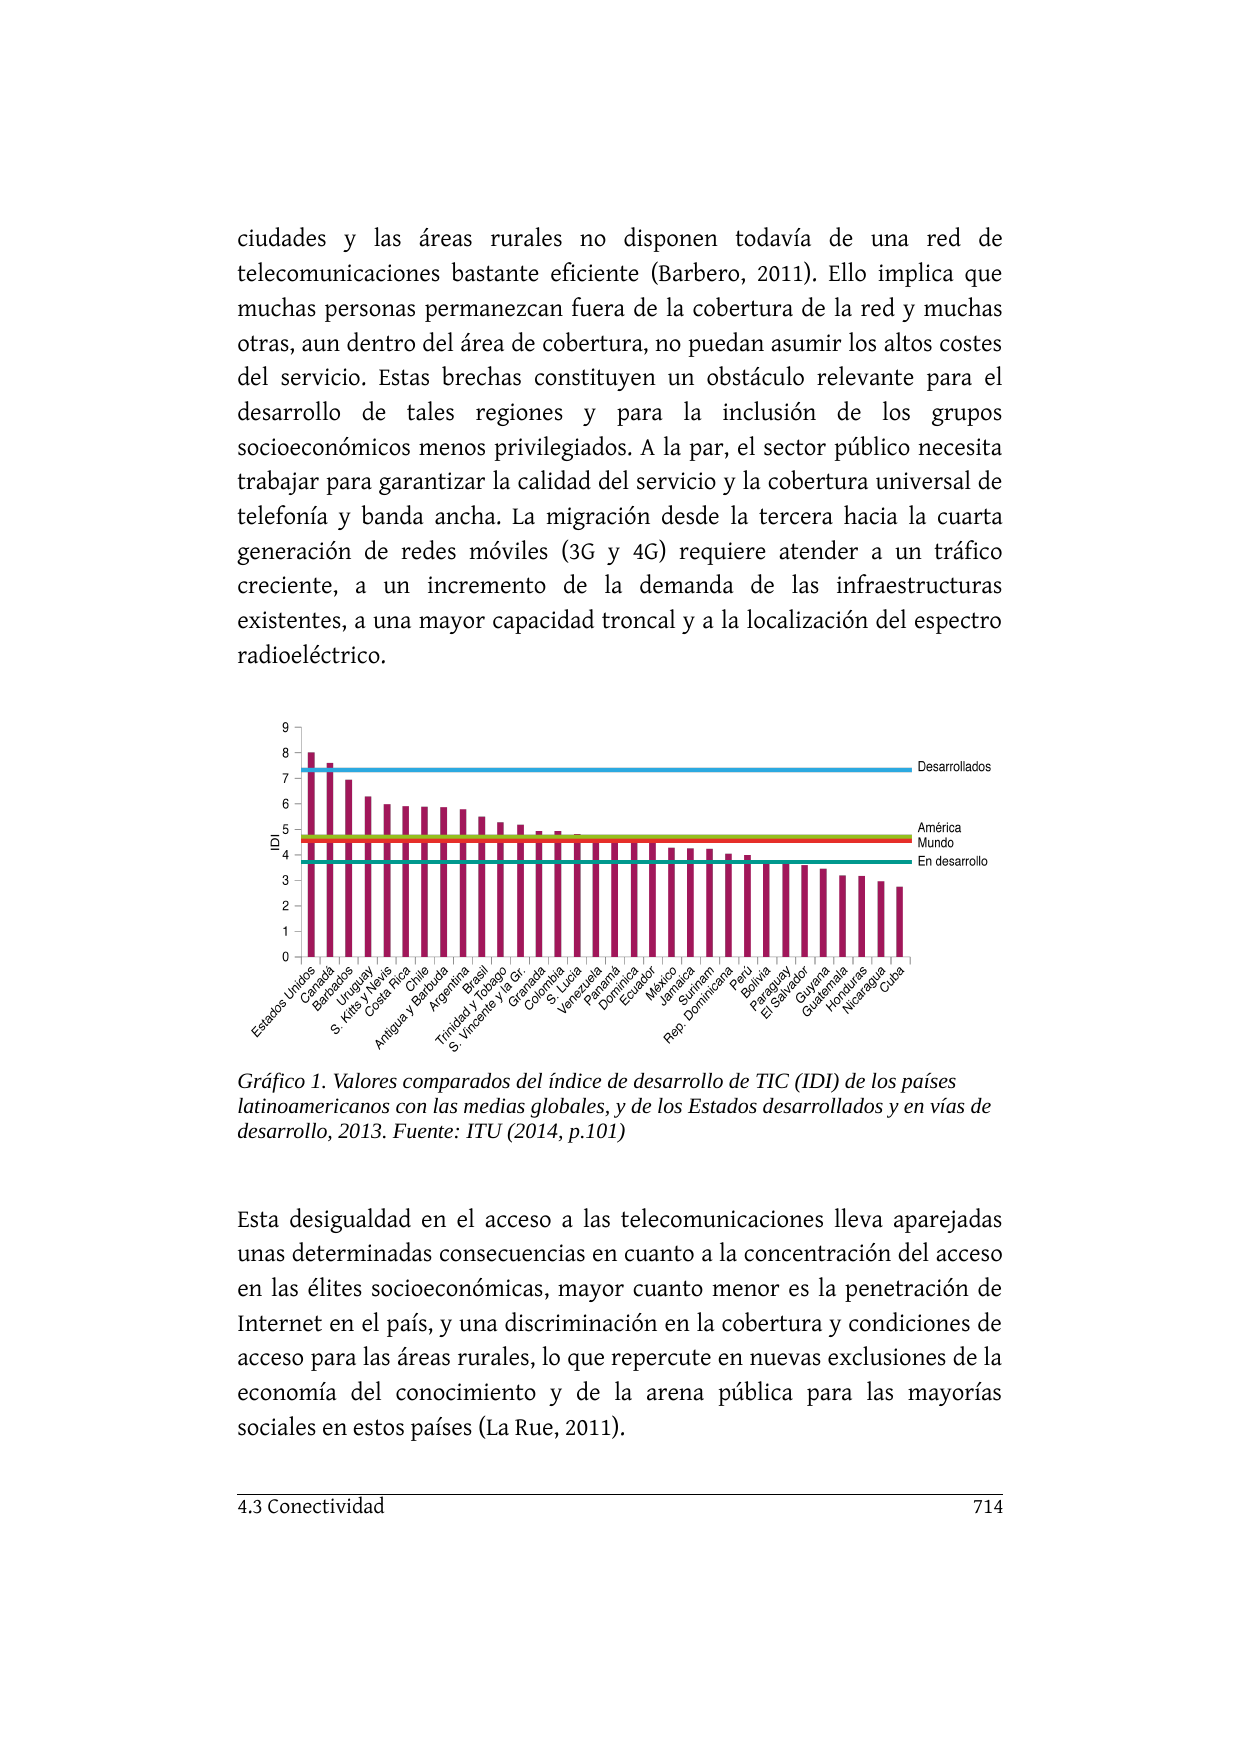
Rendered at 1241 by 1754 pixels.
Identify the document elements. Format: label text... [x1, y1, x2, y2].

picture [237, 709, 1004, 1068]
text ciudades y las áreas rurales no disponen todavía de una red de telecomunicaciones bastante eficiente (Barbero, 2011). Ello implica que muchas personas permanezcan fuera de la cobertura de la red y muchas otras, aun dentro del área de cobertura, no puedan asumir los altos costes del servicio. Estas brechas constituyen un obstáculo relevante para el desarrollo de tales regiones y para la inclusión de los grupos socioeconómicos menos privilegiados. A la par, el sector público necesita trabajar para garantizar la calidad del servicio y la cobertura universal de telefonía y banda ancha. La migración desde la tercera hacia la cuarta generación de redes móviles (3G y 4G) requiere atender a un tráfico creciente, a un incremento de la demanda de las infraestructuras existentes, a una mayor capacidad troncal y a la localización del espectro radioeléctrico. [237, 225, 1003, 670]
text Esta desigualdad en el acceso a las telecomunicaciones lleva aparejadas unas determinadas consecuencias en cuanto a la concentración del acceso en las élites socioeconómicas, mayor cuanto menor es la penetración de Internet en el país, y una discriminación en la cobertura y condiciones de acceso para las áreas rurales, lo que repercute en nuevas exclusiones de la economía del conocimiento y de la arena pública para las mayorías sociales en estos países (La Rue, 2011). [237, 1205, 1003, 1442]
text Gráfico 1. Valores comparados del índice de desarrollo de TIC (IDI) de los países latinoamericanos con las medias globales, y de los Estados desarrollados y en vías de desarrollo, 2013. Fuente: ITU (2014, p.101) [237, 1068, 1003, 1144]
